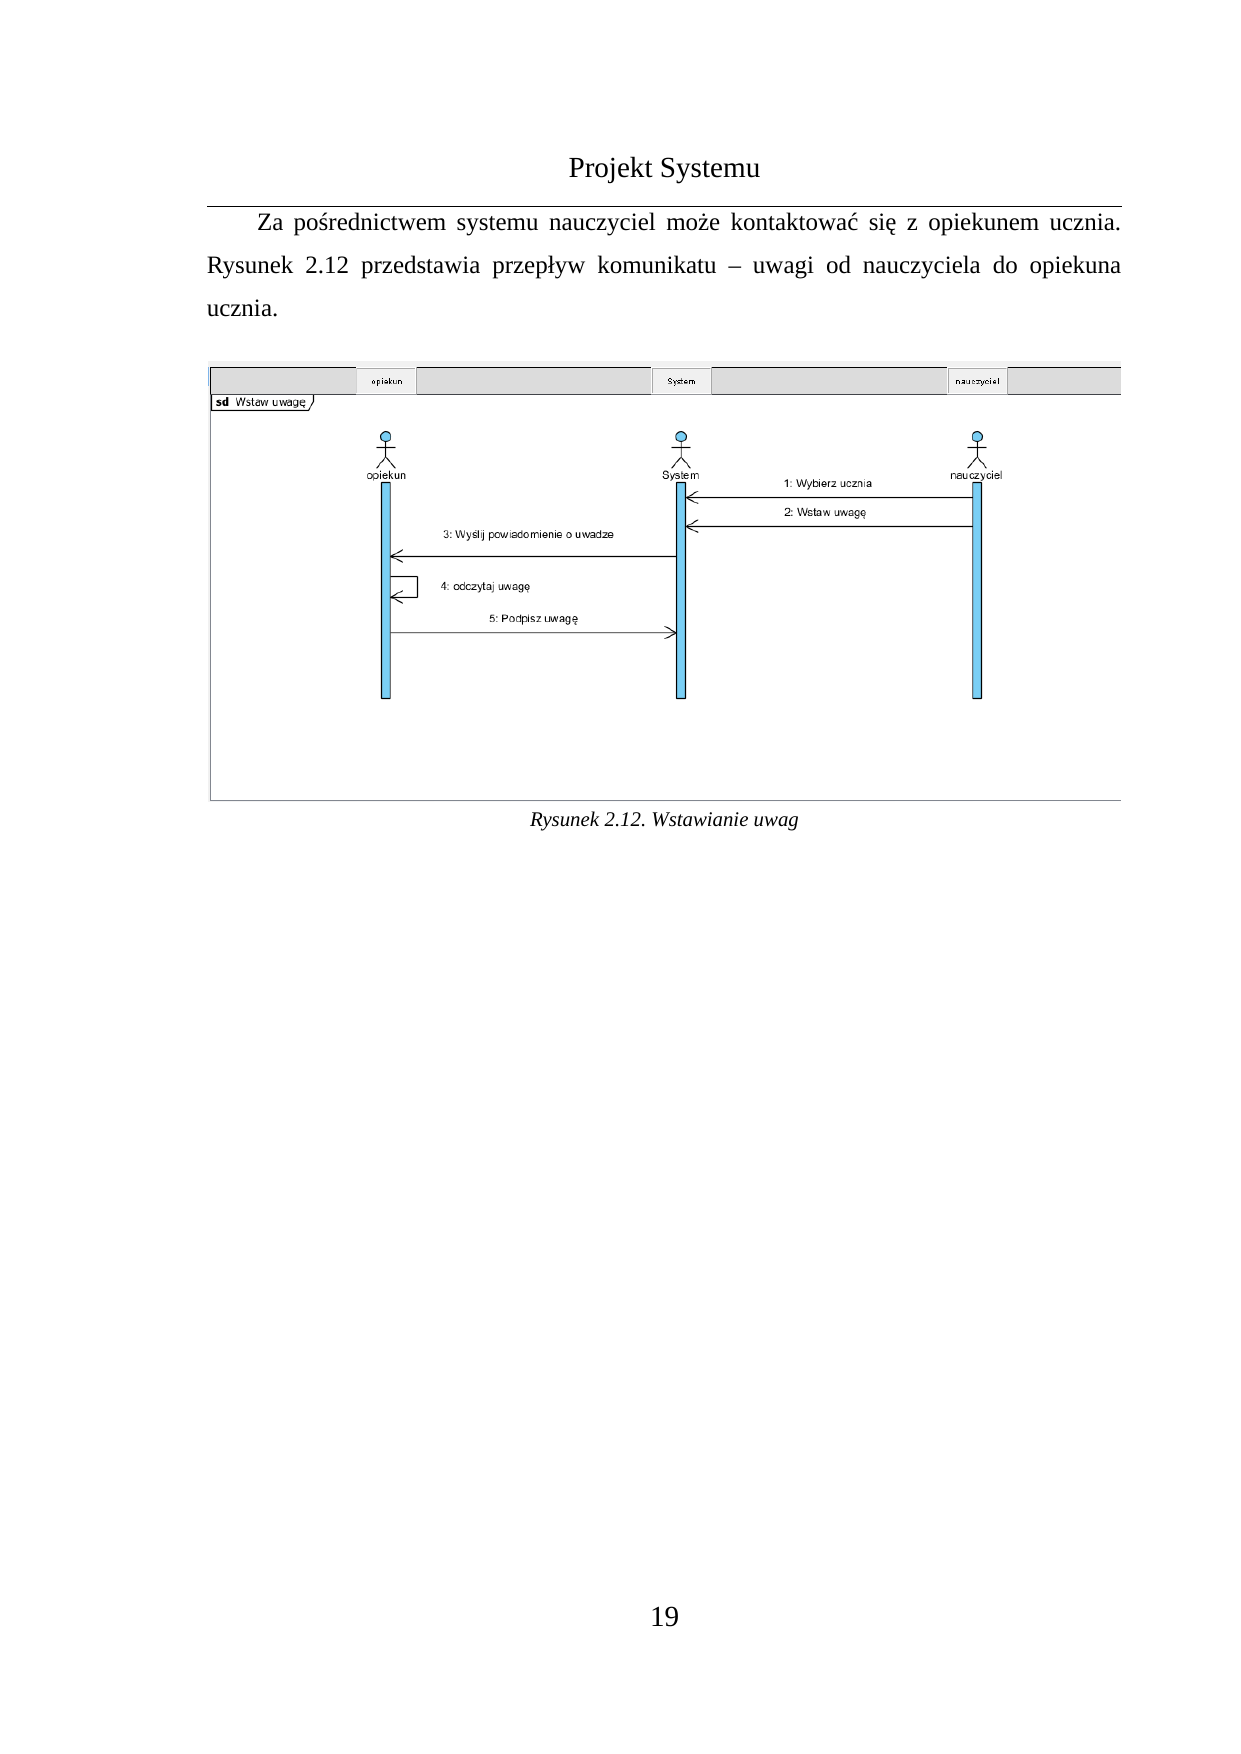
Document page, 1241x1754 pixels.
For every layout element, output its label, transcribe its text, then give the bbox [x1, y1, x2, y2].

picture [209, 361, 1120, 802]
text Rysunek 2.12. Wstawianie uwag [208, 360, 1121, 831]
text Za pośrednictwem systemu nauczyciel może kontaktować się z opiekunem ucznia. Rysunek 2.12 przedstawia przepływ komunikatu – uwagi od nauczyciela do opiekuna ucznia. [207, 207, 1122, 322]
